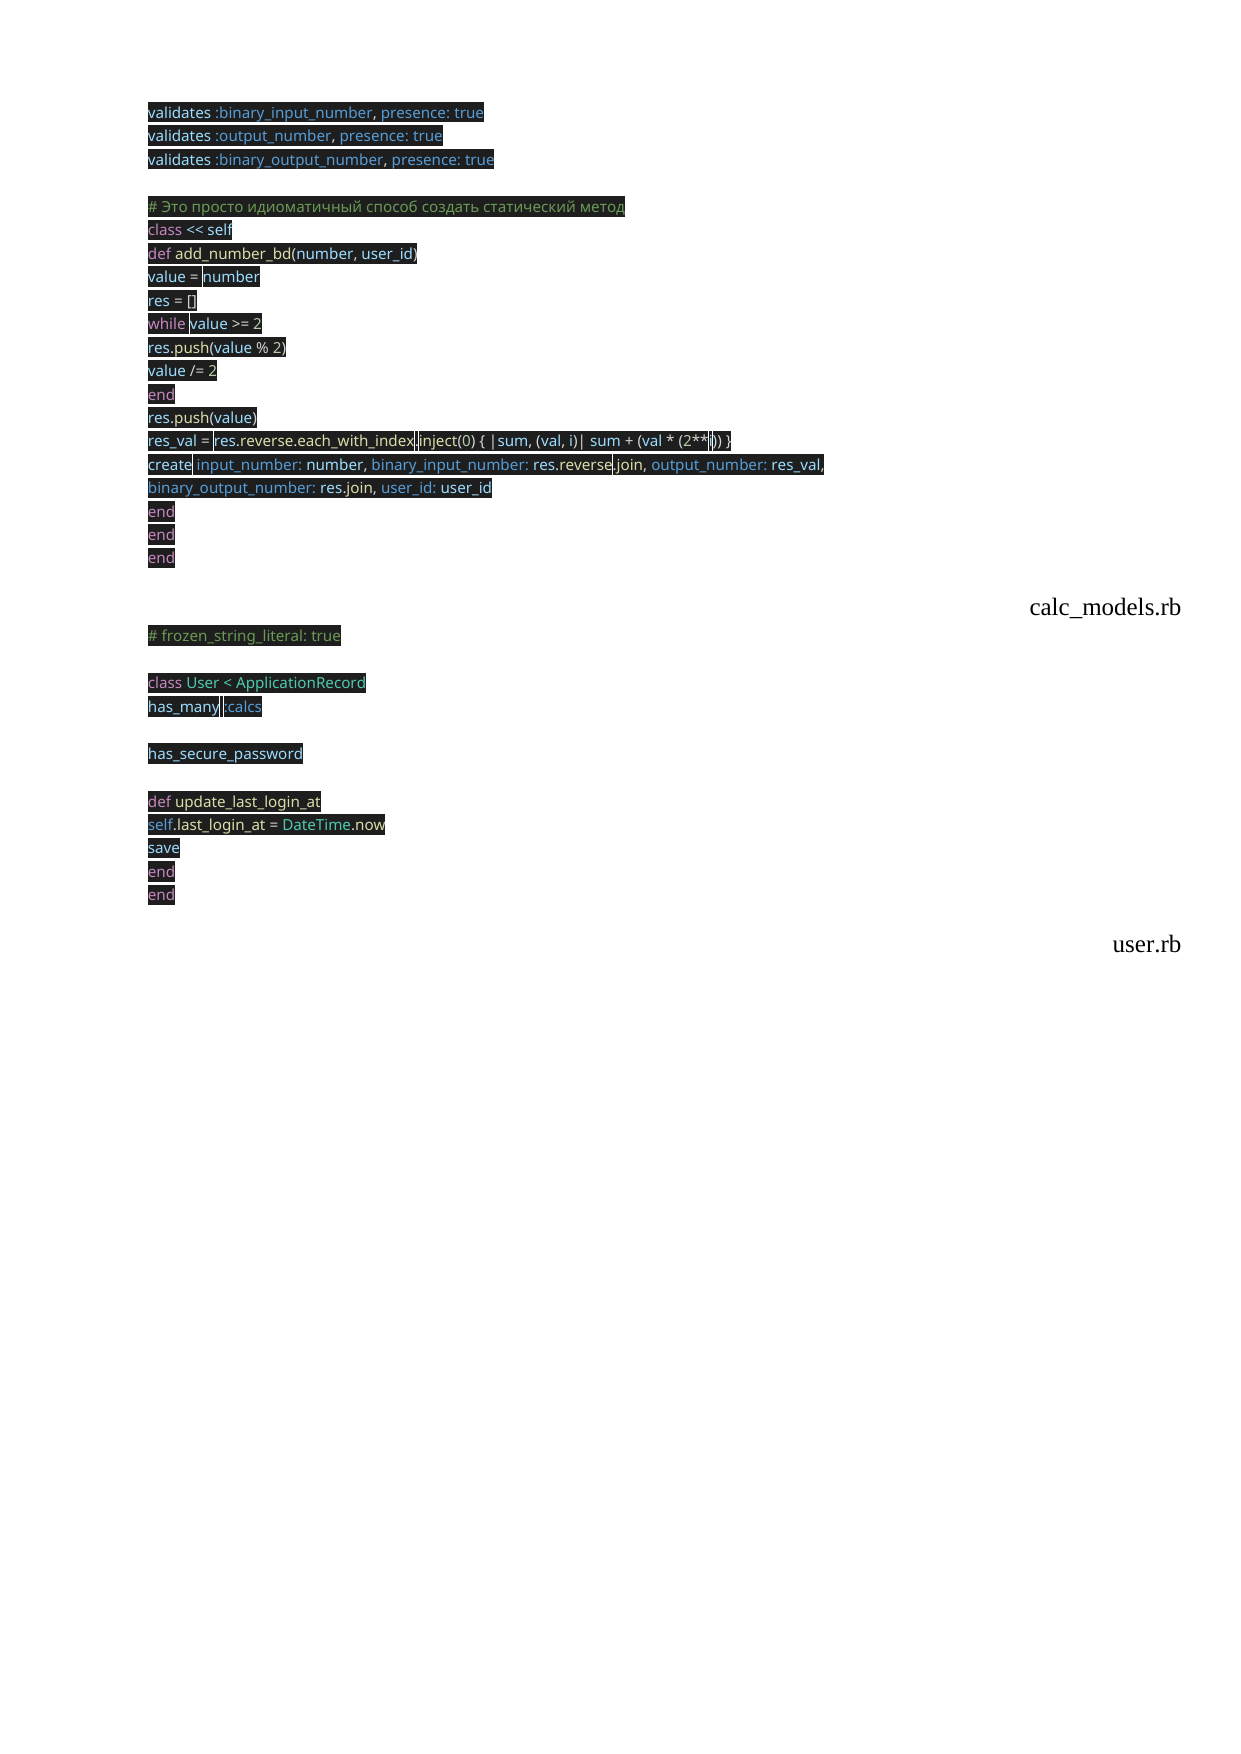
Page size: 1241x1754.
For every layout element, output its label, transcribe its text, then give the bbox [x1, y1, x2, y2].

text validates :binary_output_number, presence: true [148, 146, 1181, 169]
text res.push(value % 2) [148, 334, 1181, 357]
text end [148, 882, 1181, 905]
text while value >= 2 [148, 311, 1181, 334]
text class << self [148, 217, 1181, 240]
text # Это просто идиоматичный способ создать статический метод [148, 193, 1181, 217]
text has_secure_password [148, 741, 1181, 764]
text create input_number: number, binary_input_number: res.reverse.join, output_number: res_val, [148, 451, 1181, 475]
text def update_last_login_at [148, 788, 1181, 812]
text value /= 2 [148, 357, 1181, 381]
text validates :binary_input_number, presence: true [148, 99, 1181, 122]
text end [148, 545, 1181, 568]
text save [148, 835, 1181, 858]
text end [148, 498, 1181, 522]
text value = number [148, 264, 1181, 287]
text res = [] [148, 287, 1181, 311]
text # frozen_string_literal: true [148, 625, 1181, 646]
text has_many :calcs [148, 693, 1181, 717]
text res.push(value) [148, 404, 1181, 428]
text validates :output_number, presence: true [148, 122, 1181, 146]
text end [148, 381, 1181, 404]
text res_val = res.reverse.each_with_index.inject(0) { |sum, (val, i)| sum + (val * (2**i)) } [148, 428, 1181, 451]
text calc_models.rb [148, 592, 1181, 621]
text binary_output_number: res.join, user_id: user_id [148, 475, 1181, 498]
text class User < ApplicationRecord [148, 670, 1181, 693]
text self.last_login_at = DateTime.now [148, 812, 1181, 835]
text def add_number_bd(number, user_id) [148, 240, 1181, 264]
text end [148, 858, 1181, 882]
text end [148, 522, 1181, 545]
text user.rb [148, 929, 1181, 957]
